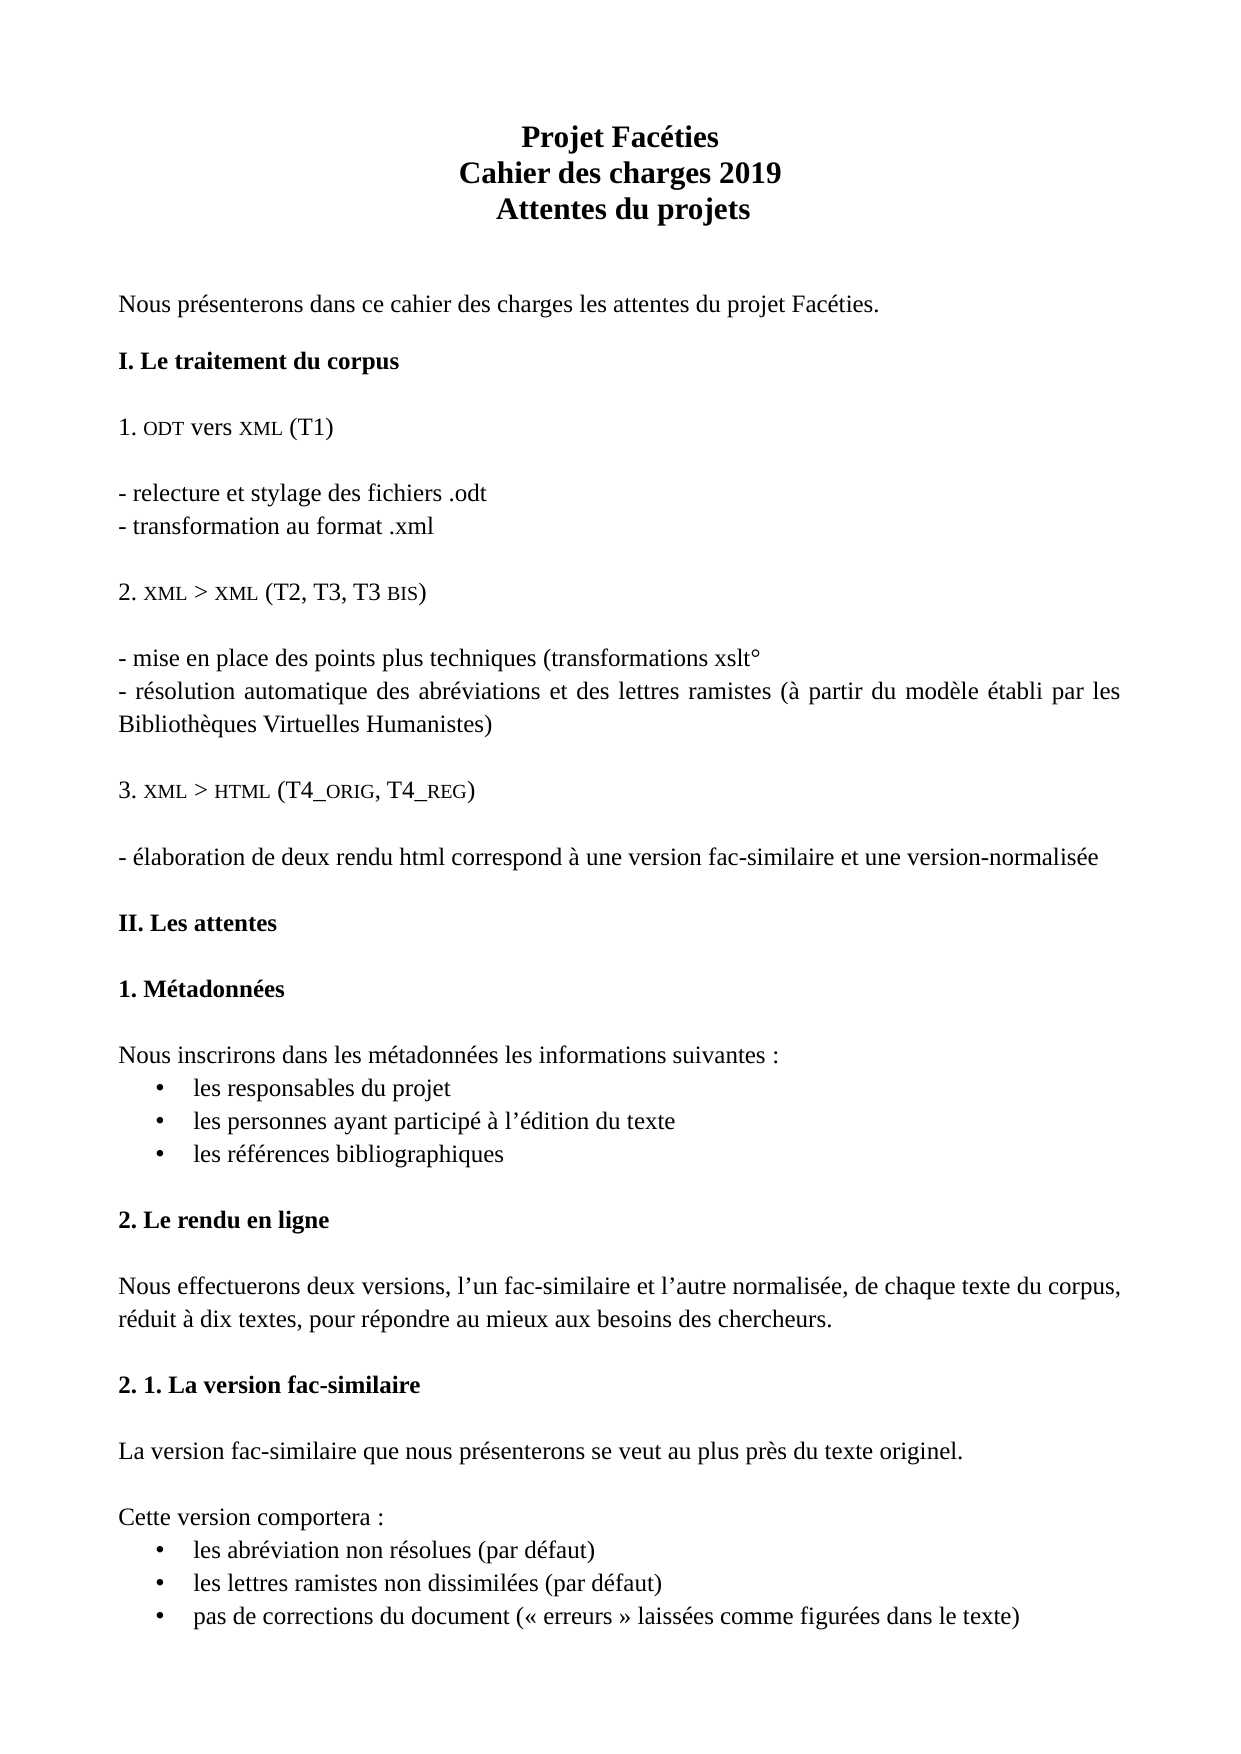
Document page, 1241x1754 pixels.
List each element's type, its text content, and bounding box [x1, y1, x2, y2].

text 3. xml > html (T4_orig, T4_reg) [118, 776, 1122, 804]
list les lettres ramistes non dissimilées (par défaut) [156, 1568, 1122, 1597]
text Cahier des charges 2019 [118, 154, 1122, 190]
text Nous présenterons dans ce cahier des charges les attentes du projet Facéties. [118, 289, 1122, 317]
text - transformation au format .xml [118, 511, 1122, 540]
text Cette version comportera : [118, 1502, 1122, 1531]
text - relecture et stylage des fichiers .odt [118, 478, 1122, 507]
text I. Le traitement du corpus [118, 346, 1122, 375]
text La version fac-similaire que nous présenterons se veut au plus près du texte originel. [118, 1436, 1122, 1465]
text 1. odt vers xml (T1) [118, 412, 1122, 441]
text Attentes du projets [118, 190, 1122, 226]
list les personnes ayant participé à l’édition du texte [156, 1106, 1122, 1134]
text Nous effectuerons deux versions, l’un fac-similaire et l’autre normalisée, de chaque texte du corpus, réduit à dix textes, pour répondre au mieux aux besoins des chercheurs. [118, 1271, 1122, 1333]
list pas de corrections du document (« erreurs » laissées comme figurées dans le texte) [156, 1601, 1122, 1630]
text 1. Métadonnées [118, 974, 1122, 1002]
text II. Les attentes [118, 908, 1122, 936]
text Projet Facéties [118, 118, 1122, 154]
text - élaboration de deux rendu html correspond à une version fac-similaire et une version-normalisée [118, 842, 1122, 870]
text 2. xml > xml (T2, T3, T3 bis) [118, 577, 1122, 606]
list les responsables du projet [156, 1073, 1122, 1101]
text - mise en place des points plus techniques (transformations xslt° [118, 643, 1122, 672]
text - résolution automatique des abréviations et des lettres ramistes (à partir du modèle établi par les Bibliothèques Virtuelles Humanistes) [118, 676, 1122, 738]
list les références bibliographiques [156, 1139, 1122, 1167]
text 2. 1. La version fac-similaire [118, 1370, 1122, 1399]
text 2. Le rendu en ligne [118, 1205, 1122, 1233]
text Nous inscrirons dans les métadonnées les informations suivantes : [118, 1040, 1122, 1068]
list les abréviation non résolues (par défaut) [156, 1535, 1122, 1564]
